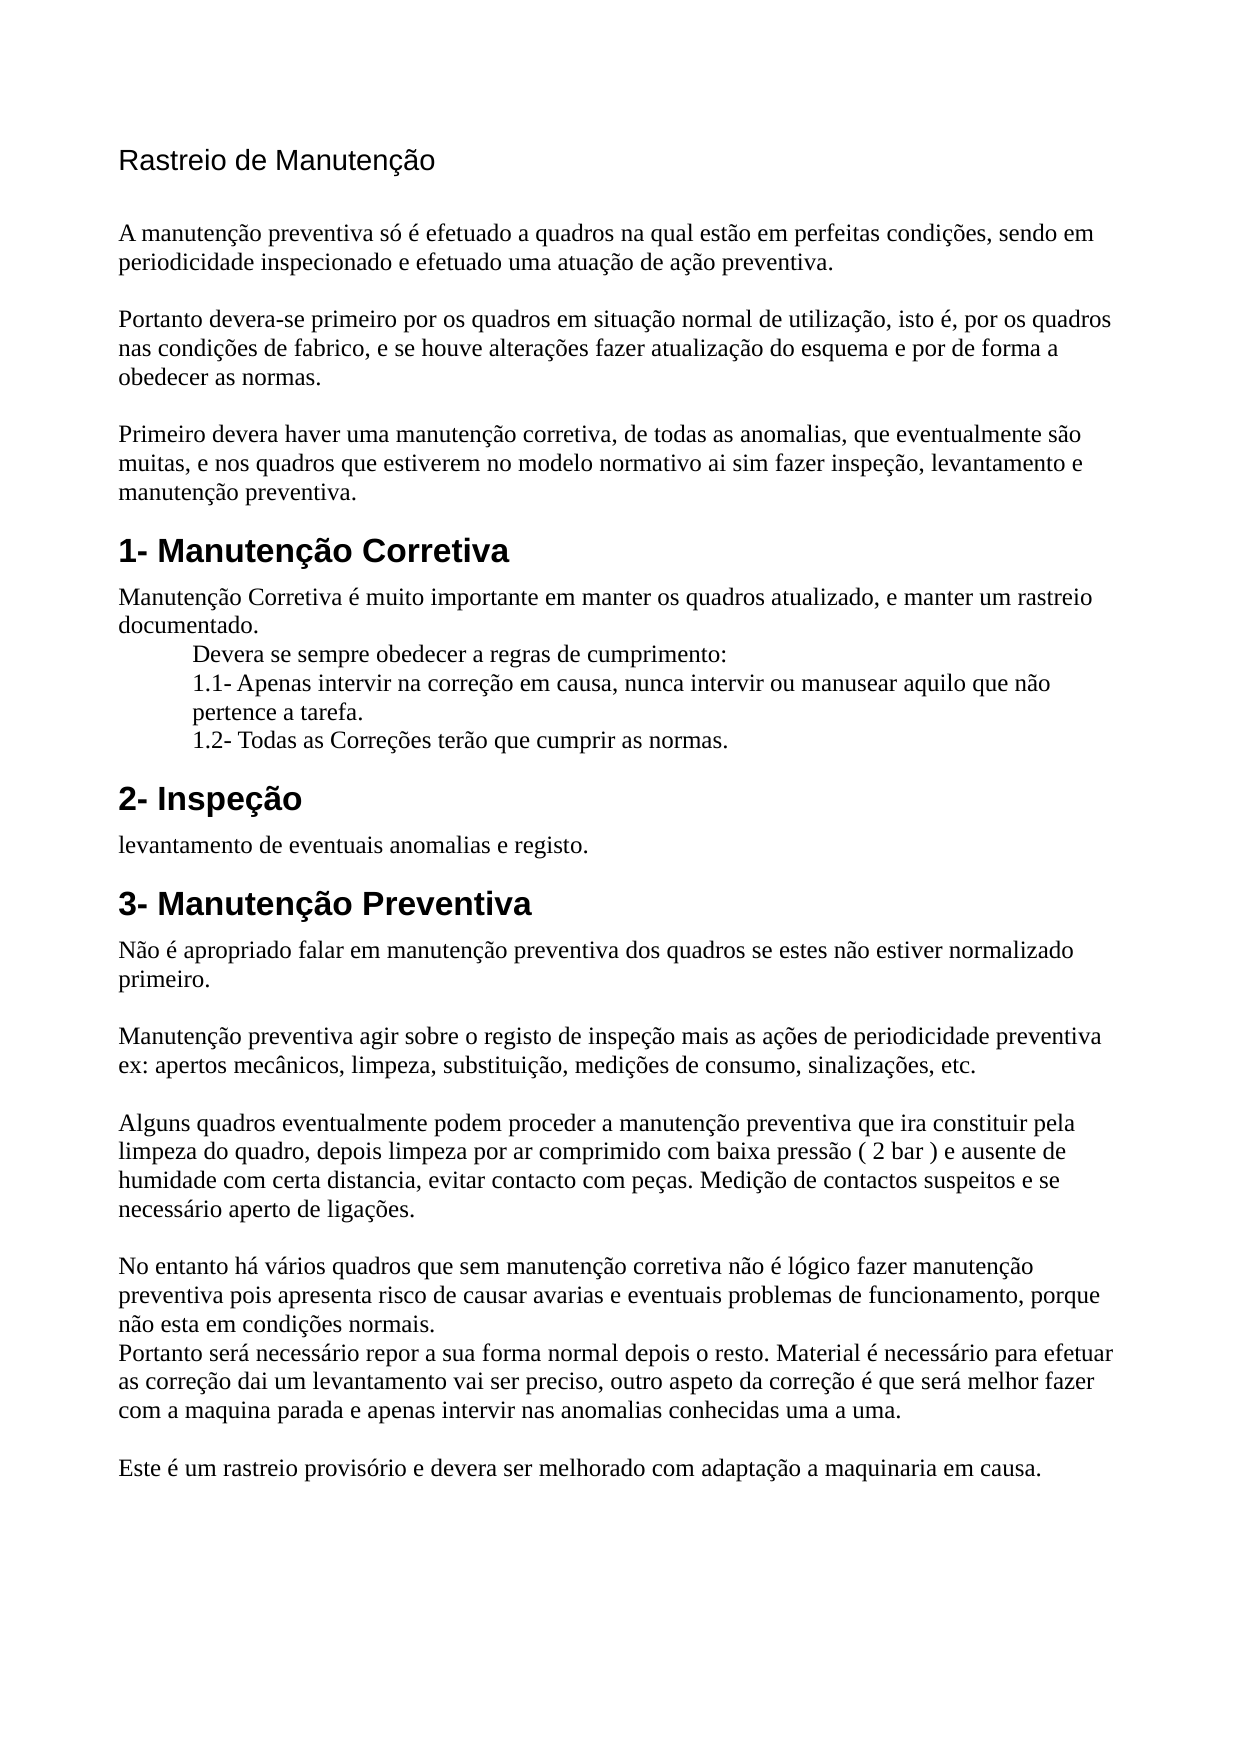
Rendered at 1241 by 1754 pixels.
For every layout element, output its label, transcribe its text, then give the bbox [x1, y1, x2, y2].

subtitle 2- Inspeção [118, 779, 1122, 818]
text A manutenção preventiva só é efetuado a quadros na qual estão em perfeitas condições, sendo em periodicidade inspecionado e efetuado uma atuação de ação preventiva. [118, 218, 1122, 275]
text 1.2- Todas as Correções terão que cumprir as normas. [118, 725, 1122, 754]
subtitle 3- Manutenção Preventiva [118, 884, 1122, 923]
text Devera se sempre obedecer a regras de cumprimento: [118, 639, 1122, 668]
text Manutenção preventiva agir sobre o registo de inspeção mais as ações de periodicidade preventiva [118, 1021, 1122, 1050]
text levantamento de eventuais anomalias e registo. [118, 830, 1122, 859]
text 1.1- Apenas intervir na correção em causa, nunca intervir ou manusear aquilo que não pertence a tarefa. [118, 668, 1122, 725]
text Manutenção Corretiva é muito importante em manter os quadros atualizado, e manter um rastreio documentado. [118, 582, 1122, 639]
text Alguns quadros eventualmente podem proceder a manutenção preventiva que ira constituir pela limpeza do quadro, depois limpeza por ar comprimido com baixa pressão ( 2 bar ) e ausente de humidade com certa distancia, evitar contacto com peças. Medição de contactos suspeitos e se necessário aperto de ligações. [118, 1108, 1122, 1223]
text Portanto será necessário repor a sua forma normal depois o resto. Material é necessário para efetuar as correção dai um levantamento vai ser preciso, outro aspeto da correção é que será melhor fazer com a maquina parada e apenas intervir nas anomalias conhecidas uma a uma. [118, 1338, 1122, 1424]
text Não é apropriado falar em manutenção preventiva dos quadros se estes não estiver normalizado primeiro. [118, 935, 1122, 993]
text Este é um rastreio provisório e devera ser melhorado com adaptação a maquinaria em causa. [118, 1453, 1122, 1481]
text ex: apertos mecânicos, limpeza, substituição, medições de consumo, sinalizações, etc. [118, 1050, 1122, 1079]
subtitle 1- Manutenção Corretiva [118, 530, 1122, 569]
text Primeiro devera haver uma manutenção corretiva, de todas as anomalias, que eventualmente são muitas, e nos quadros que estiverem no modelo normativo ai sim fazer inspeção, levantamento e manutenção preventiva. [118, 419, 1122, 505]
text No entanto há vários quadros que sem manutenção corretiva não é lógico fazer manutenção preventiva pois apresenta risco de causar avarias e eventuais problemas de funcionamento, porque não esta em condições normais. [118, 1251, 1122, 1338]
text Portanto devera-se primeiro por os quadros em situação normal de utilização, isto é, por os quadros nas condições de fabrico, e se houve alterações fazer atualização do esquema e por de forma a obedecer as normas. [118, 304, 1122, 390]
subtitle Rastreio de Manutenção [118, 143, 1122, 177]
